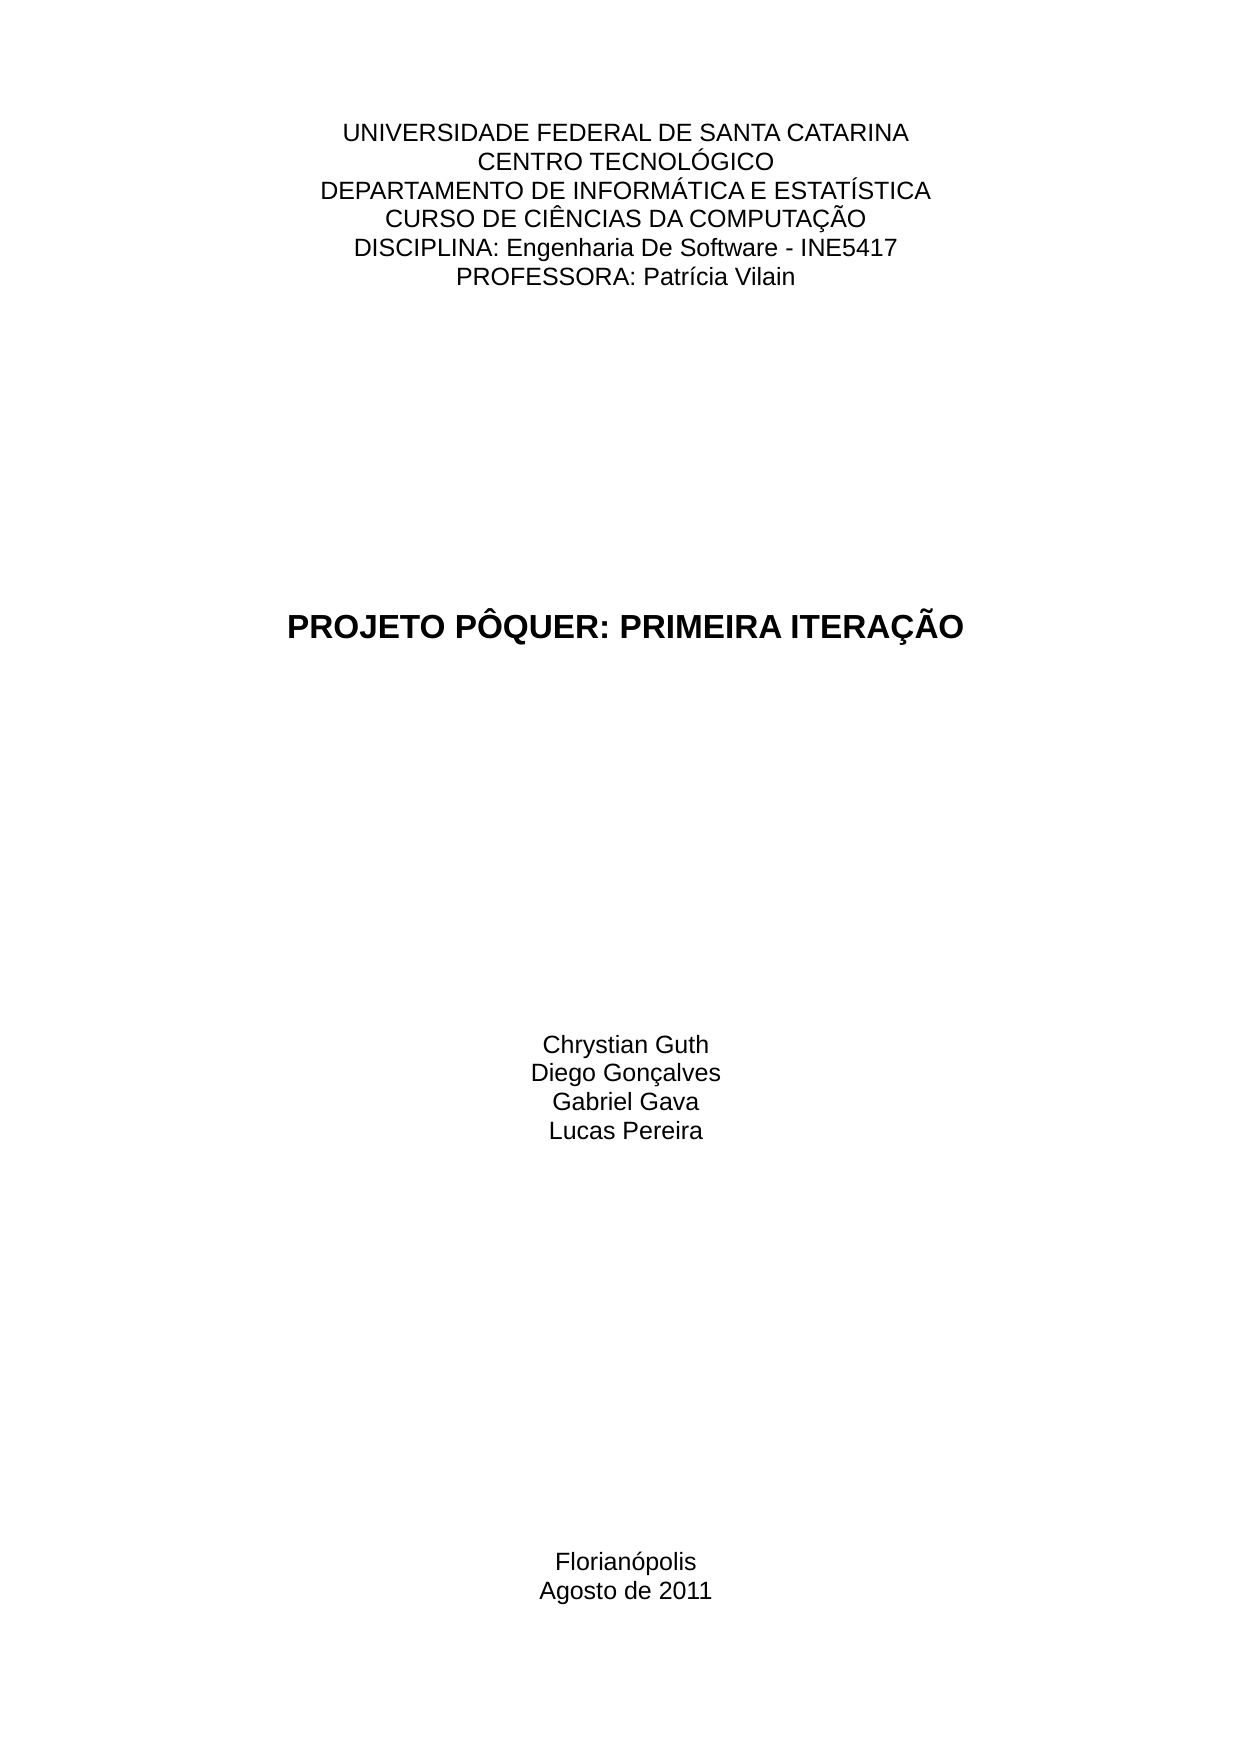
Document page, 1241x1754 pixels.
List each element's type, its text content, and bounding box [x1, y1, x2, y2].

text CENTRO TECNOLÓGICO [118, 147, 1133, 176]
text PROFESSORA: Patrícia Vilain [118, 262, 1133, 291]
text Chrystian Guth [118, 1030, 1133, 1058]
text CURSO DE CIÊNCIAS DA COMPUTAÇÃO [118, 204, 1133, 233]
text Gabriel Gava [118, 1087, 1133, 1116]
text Lucas Pereira [118, 1116, 1133, 1145]
text DEPARTAMENTO DE INFORMÁTICA E ESTATÍSTICA [118, 176, 1133, 204]
text Florianópolis [118, 1547, 1133, 1576]
text Agosto de 2011 [118, 1576, 1133, 1605]
text DISCIPLINA: Engenharia De Software - INE5417 [118, 233, 1133, 262]
text UNIVERSIDADE FEDERAL DE SANTA CATARINA [118, 118, 1133, 147]
text PROJETO PÔQUER: PRIMEIRA ITERAÇÃO [118, 607, 1133, 645]
text Diego Gonçalves [118, 1058, 1133, 1087]
